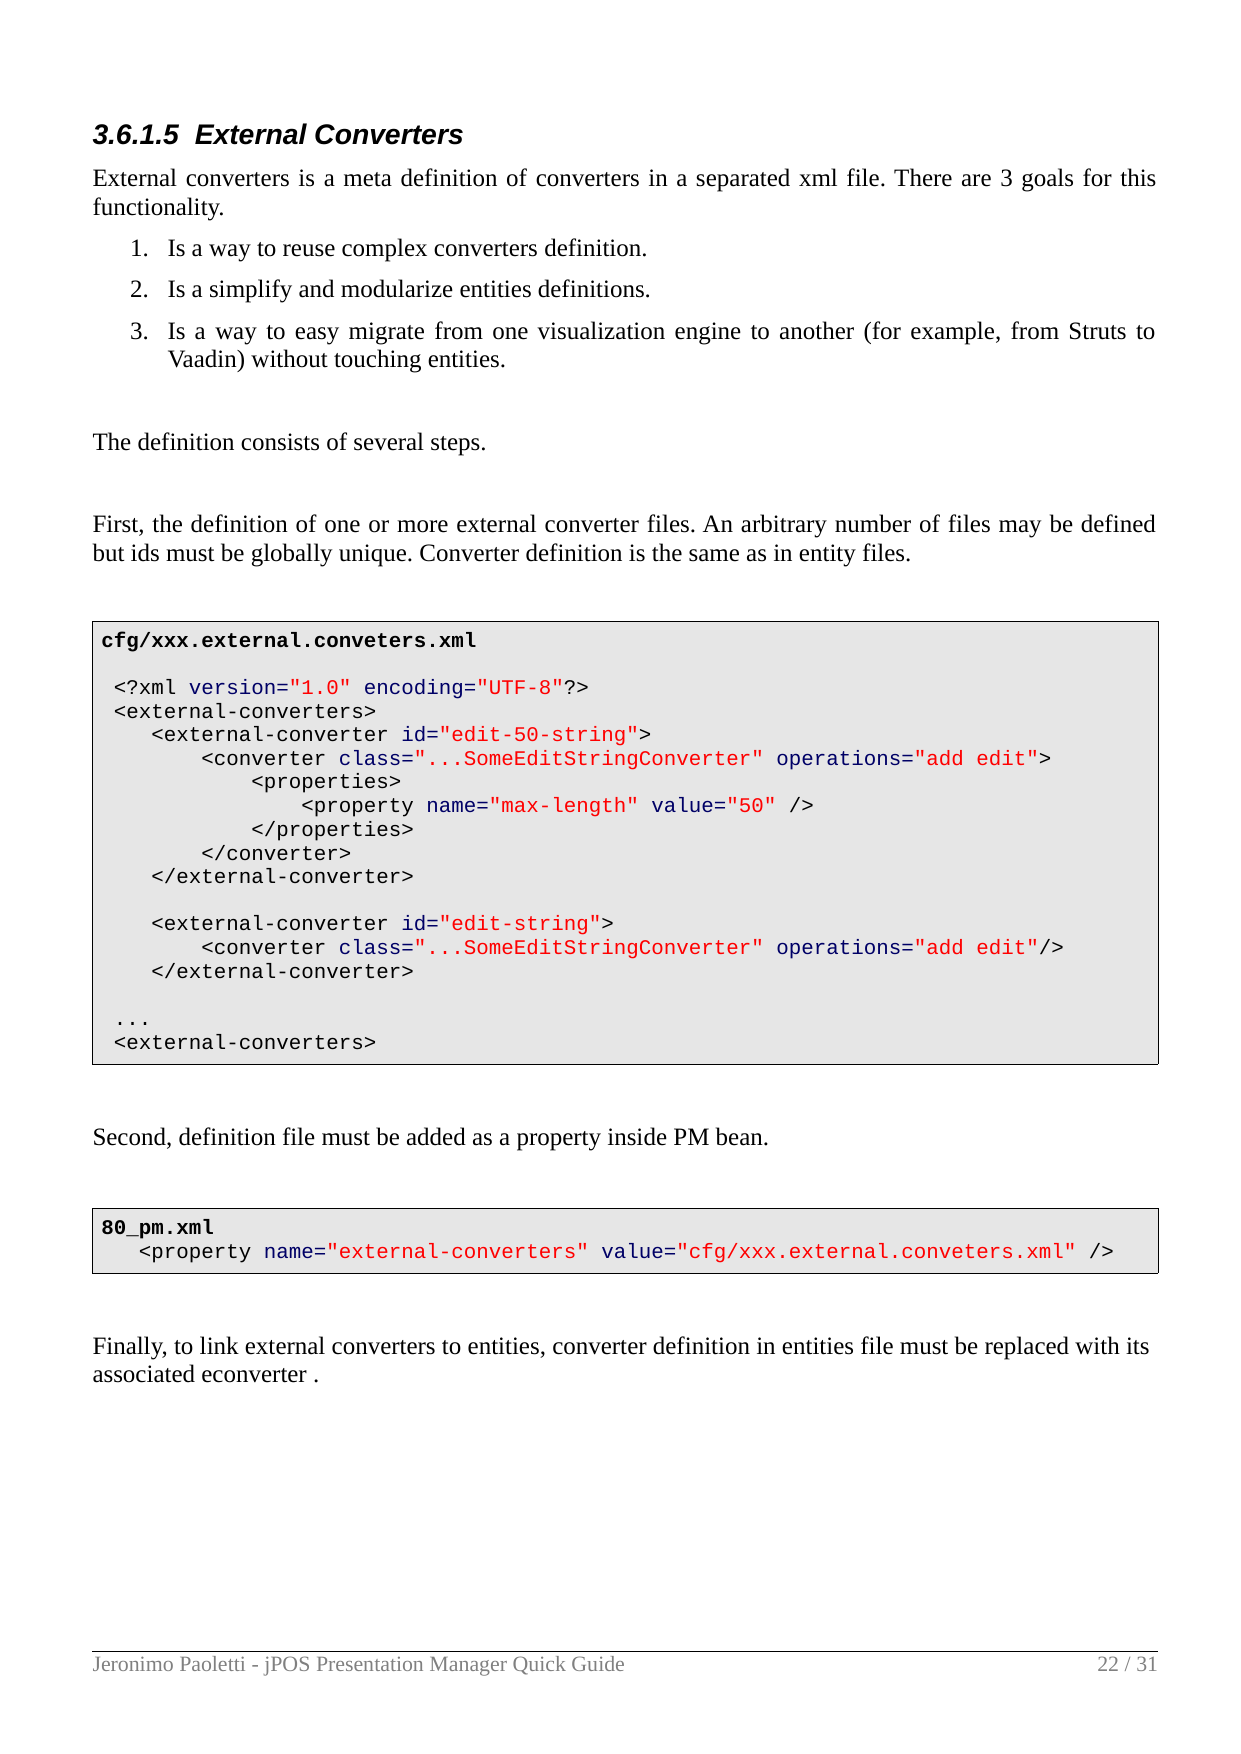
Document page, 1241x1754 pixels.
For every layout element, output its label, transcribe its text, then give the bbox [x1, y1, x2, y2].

text Second, definition file must be added as a property inside PM bean. [92, 1122, 1158, 1151]
text Finally, to link external converters to entities, converter definition in entities file must be replaced with its associated econverter . [92, 1331, 1158, 1388]
text External converters is a meta definition of converters in a separated xml file. There are 3 goals for this functionality. [92, 163, 1158, 221]
text First, the definition of one or more external converter files. An arbitrary number of files may be defined but ids must be globally unique. Converter definition is the same as in entity files. [92, 509, 1158, 567]
text </external-converter> [93, 857, 1158, 881]
list Is a way to easy migrate from one visualization engine to another (for example, from Struts to Vaadin) without touching entities. [130, 316, 1158, 373]
text <external-converters> [93, 1023, 1158, 1064]
list Is a simplify and modularize entities definitions. [130, 274, 1158, 303]
text </converter> [93, 833, 1158, 857]
text <property name="external-converters" value="cfg/xxx.external.conveters.xml" /> [93, 1232, 1158, 1273]
text cfg/xxx.external.conveters.xml [93, 622, 1158, 644]
text <external-converters> [93, 692, 1158, 715]
text <?xml version="1.0" encoding="UTF-8"?> [93, 668, 1158, 692]
text ... [93, 999, 1158, 1023]
text <converter class="...SomeEditStringConverter" operations="add edit"> [93, 739, 1158, 763]
text <property name="max-length" value="50" /> [93, 786, 1158, 810]
text The definition consists of several steps. [92, 427, 1158, 456]
text </properties> [93, 810, 1158, 833]
text <external-converter id="edit-string"> [93, 904, 1158, 928]
text </external-converter> [93, 952, 1158, 975]
list Is a way to reuse complex converters definition. [130, 233, 1158, 262]
subtitle External Converters [92, 118, 1158, 151]
text 80_pm.xml [93, 1209, 1158, 1232]
text <converter class="...SomeEditStringConverter" operations="add edit"/> [93, 928, 1158, 952]
text <properties> [93, 763, 1158, 786]
text <external-converter id="edit-50-string"> [93, 715, 1158, 739]
